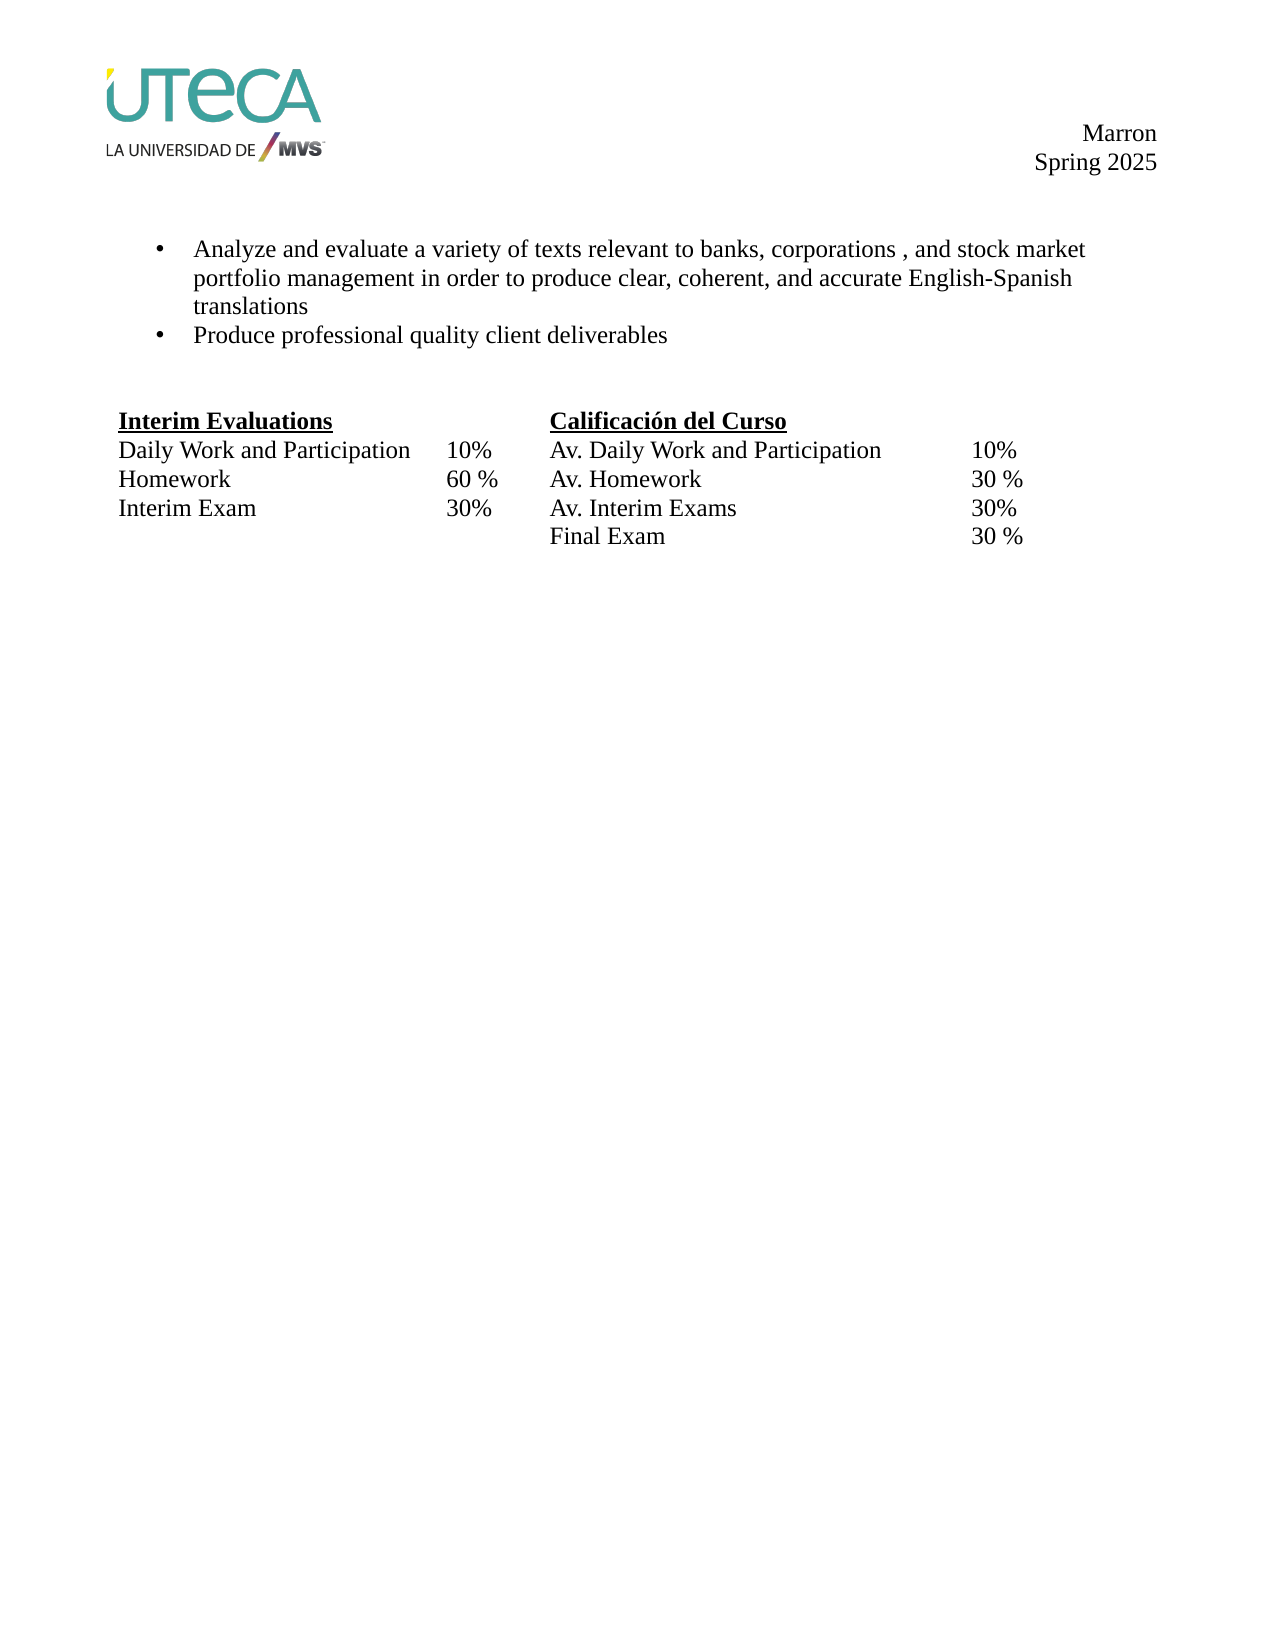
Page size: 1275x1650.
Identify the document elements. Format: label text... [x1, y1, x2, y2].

table_cell Av. Interim Exams [549, 493, 971, 521]
table_cell 30% [971, 493, 1027, 521]
table_cell [446, 521, 512, 550]
table_cell [512, 521, 549, 550]
table_cell [512, 464, 549, 493]
table_cell 30% [446, 493, 512, 521]
table_cell Final Exam [549, 521, 971, 550]
list Produce professional quality client deliverables [156, 320, 1157, 349]
table_cell 10% [446, 435, 512, 464]
table_cell [512, 435, 549, 464]
table_header [971, 406, 1027, 435]
table_cell 10% [971, 435, 1027, 464]
table_header Interim Evaluations [118, 406, 446, 435]
table_header Calificación del Curso [549, 406, 971, 435]
table_header [446, 406, 512, 435]
table_cell [512, 493, 549, 521]
table_cell Interim Exam [118, 493, 446, 521]
table_cell Av. Daily Work and Participation [549, 435, 971, 464]
table_cell 30 % [971, 521, 1027, 550]
list Analyze and evaluate a variety of texts relevant to banks, corporations , and stock market portfolio management in order to produce clear, coherent, and accurate English-Spanish translations [156, 234, 1157, 320]
table_cell Homework [118, 464, 446, 493]
table_cell Av. Homework [549, 464, 971, 493]
table_cell [118, 521, 446, 550]
table_cell 30 % [971, 464, 1027, 493]
picture [104, 64, 328, 166]
table_cell 60 % [446, 464, 512, 493]
table_cell Daily Work and Participation [118, 435, 446, 464]
table_header [512, 406, 549, 435]
